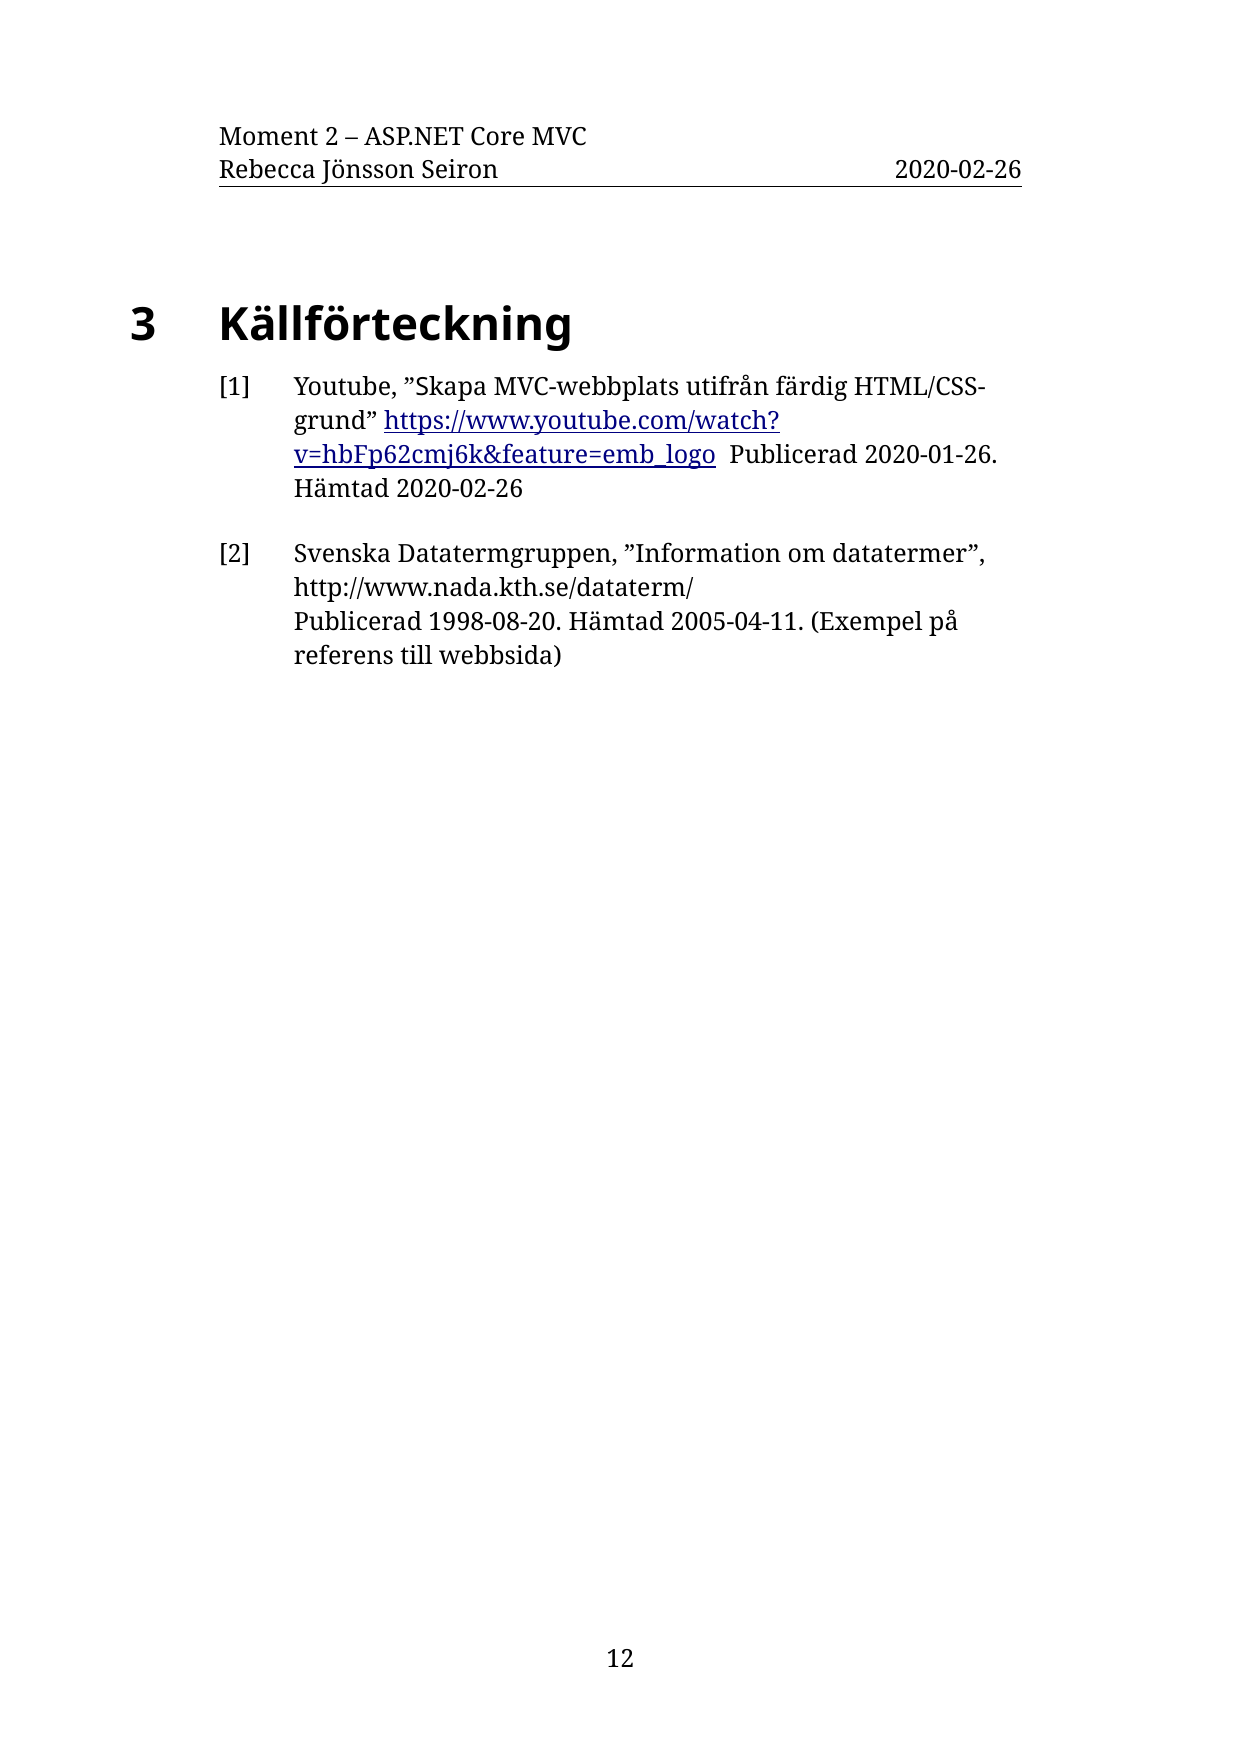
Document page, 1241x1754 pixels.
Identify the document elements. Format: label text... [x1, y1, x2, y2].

list Youtube, ”Skapa MVC-webbplats utifrån färdig HTML/CSS-grund” https://www.youtube.com/watch?v=hbFp62cmj6k&feature=emb_logo Publicerad 2020-01-26. Hämtad 2020-02-26 [218, 369, 1022, 505]
list Svenska Datatermgruppen, ”Information om datatermer”, http://www.nada.kth.se/dataterm/ Publicerad 1998-08-20. Hämtad 2005-04-11. (Exempel på referens till webbsida) [218, 536, 1022, 672]
subtitle Källförteckning [130, 291, 1022, 353]
